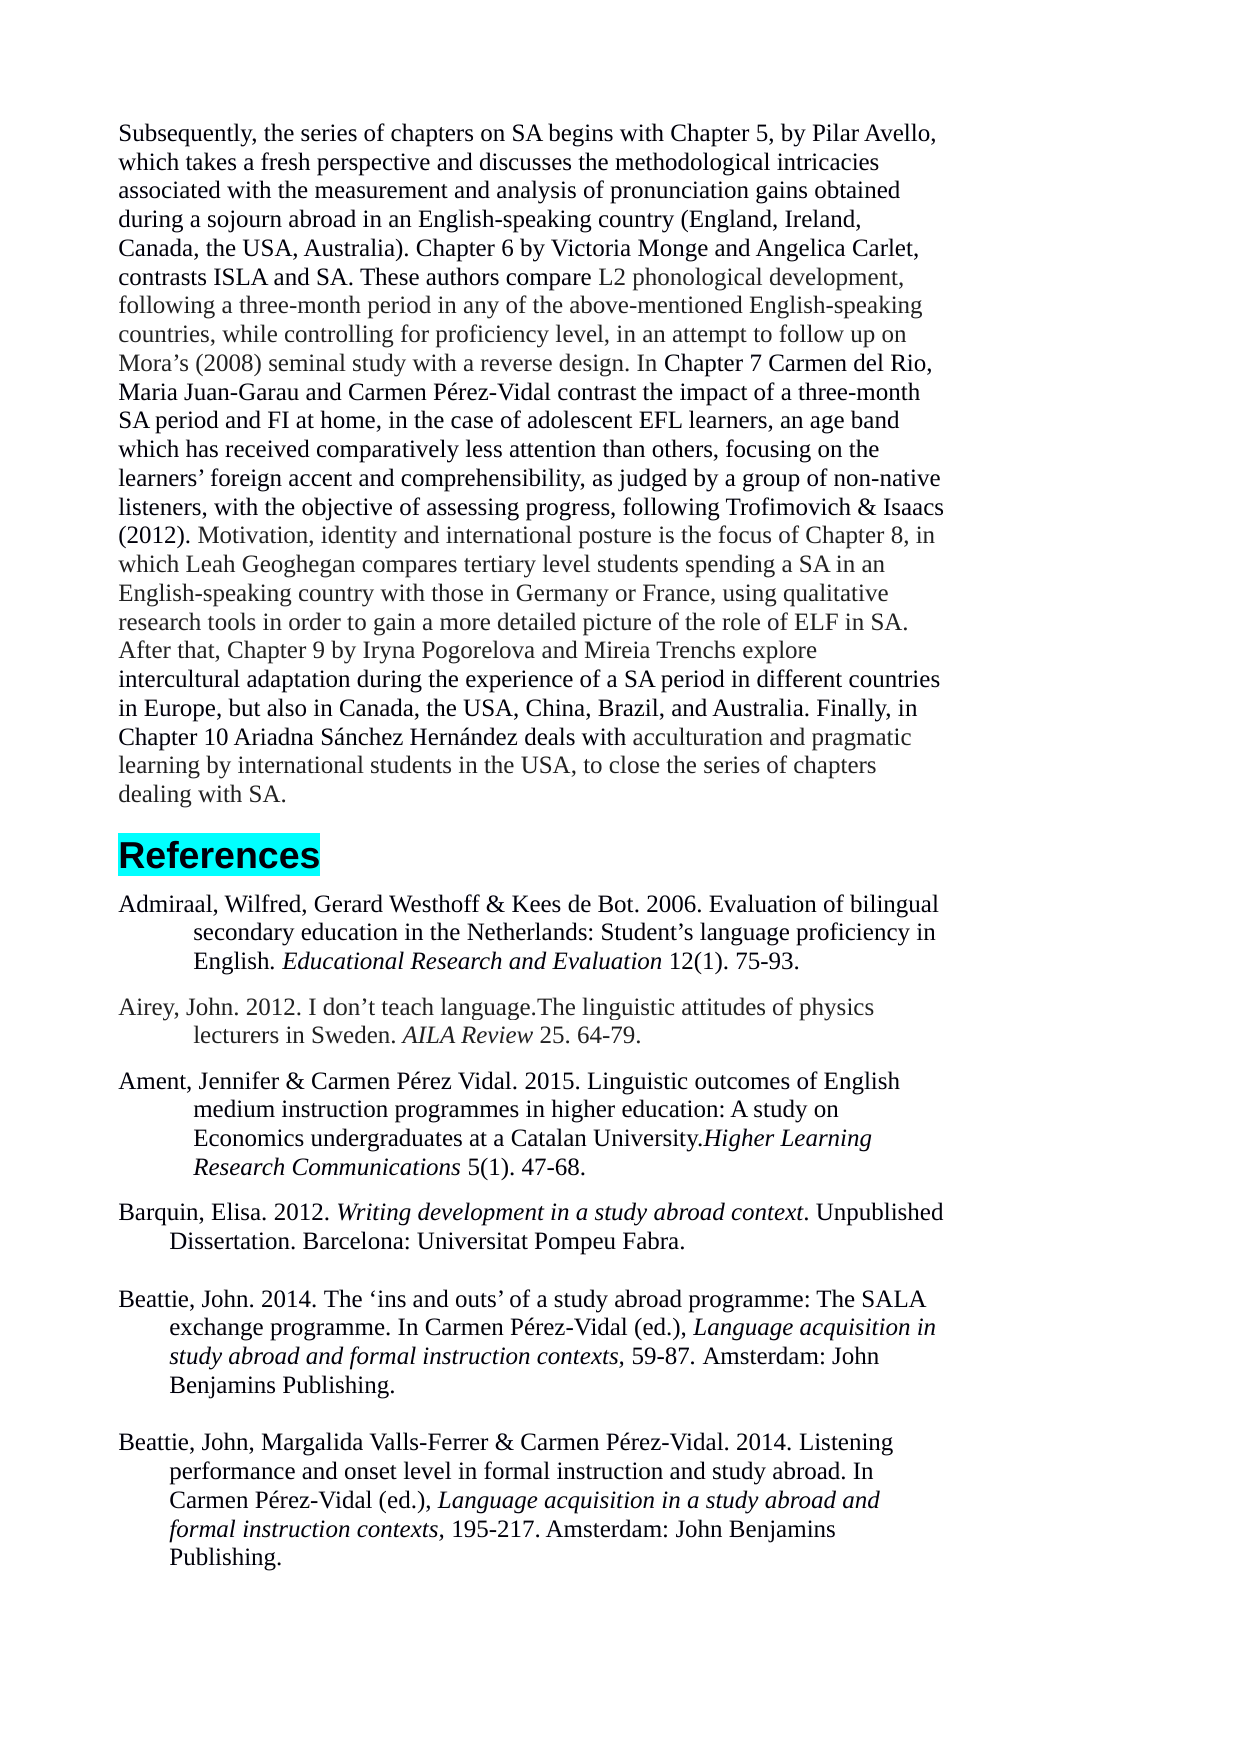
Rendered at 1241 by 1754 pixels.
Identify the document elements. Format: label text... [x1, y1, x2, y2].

text Beattie, John. 2014. The ‘ins and outs’ of a study abroad programme: The SALA exchange programme. In Carmen Pérez-Vidal (ed.), Language acquisition in study abroad and formal instruction contexts, 59-87. Amsterdam: John Benjamins Publishing. [118, 1284, 945, 1399]
text Ament, Jennifer & Carmen Pérez Vidal. 2015. Linguistic outcomes of English medium instruction programmes in higher education: A study on Economics undergraduates at a Catalan University.Higher Learning Research Communications 5(1). 47-68. [118, 1066, 945, 1181]
text Admiraal, Wilfred, Gerard Westhoff & Kees de Bot. 2006. Evaluation of bilingual secondary education in the Netherlands: Student’s language proficiency in English. Educational Research and Evaluation 12(1). 75-93. [118, 889, 945, 975]
text Beattie, John, Margalida Valls-Ferrer & Carmen Pérez-Vidal. 2014. Listening performance and onset level in formal instruction and study abroad. In Carmen Pérez-Vidal (ed.), Language acquisition in a study abroad and formal instruction contexts, 195-217. Amsterdam: John Benjamins Publishing. [118, 1427, 945, 1571]
text Barquin, Elisa. 2012. Writing development in a study abroad context. Unpublished Dissertation. Barcelona: Universitat Pompeu Fabra. [118, 1197, 945, 1255]
list References [118, 833, 945, 876]
text Subsequently, the series of chapters on SA begins with Chapter 5, by Pilar Avello, which takes a fresh perspective and discusses the methodological intricacies associated with the measurement and analysis of pronunciation gains obtained during a sojourn abroad in an English-speaking country (England, Ireland, Canada, the USA, Australia). Chapter 6 by Victoria Monge and Angelica Carlet, contrasts ISLA and SA. These authors compare L2 phonological development, following a three-month period in any of the above-mentioned English-speaking countries, while controlling for proficiency level, in an attempt to follow up on Mora’s (2008) seminal study with a reverse design. In Chapter 7 Carmen del Rio, Maria Juan-Garau and Carmen Pérez-Vidal contrast the impact of a three-month SA period and FI at home, in the case of adolescent EFL learners, an age band which has received comparatively less attention than others, focusing on the learners’ foreign accent and comprehensibility, as judged by a group of non-native listeners, with the objective of assessing progress, following Trofimovich & Isaacs (2012). Motivation, identity and international posture is the focus of Chapter 8, in which Leah Geoghegan compares tertiary level students spending a SA in an English-speaking country with those in Germany or France, using qualitative research tools in order to gain a more detailed picture of the role of ELF in SA. After that, Chapter 9 by Iryna Pogorelova and Mireia Trenchs explore intercultural adaptation during the experience of a SA period in different countries in Europe, but also in Canada, the USA, China, Brazil, and Australia. Finally, in Chapter 10 Ariadna Sánchez Hernández deals with acculturation and pragmatic learning by international students in the USA, to close the series of chapters dealing with SA. [118, 118, 945, 808]
text Airey, John. 2012. I don’t teach language.The linguistic attitudes of physics lecturers in Sweden. AILA Review 25. 64-79. [118, 992, 945, 1049]
